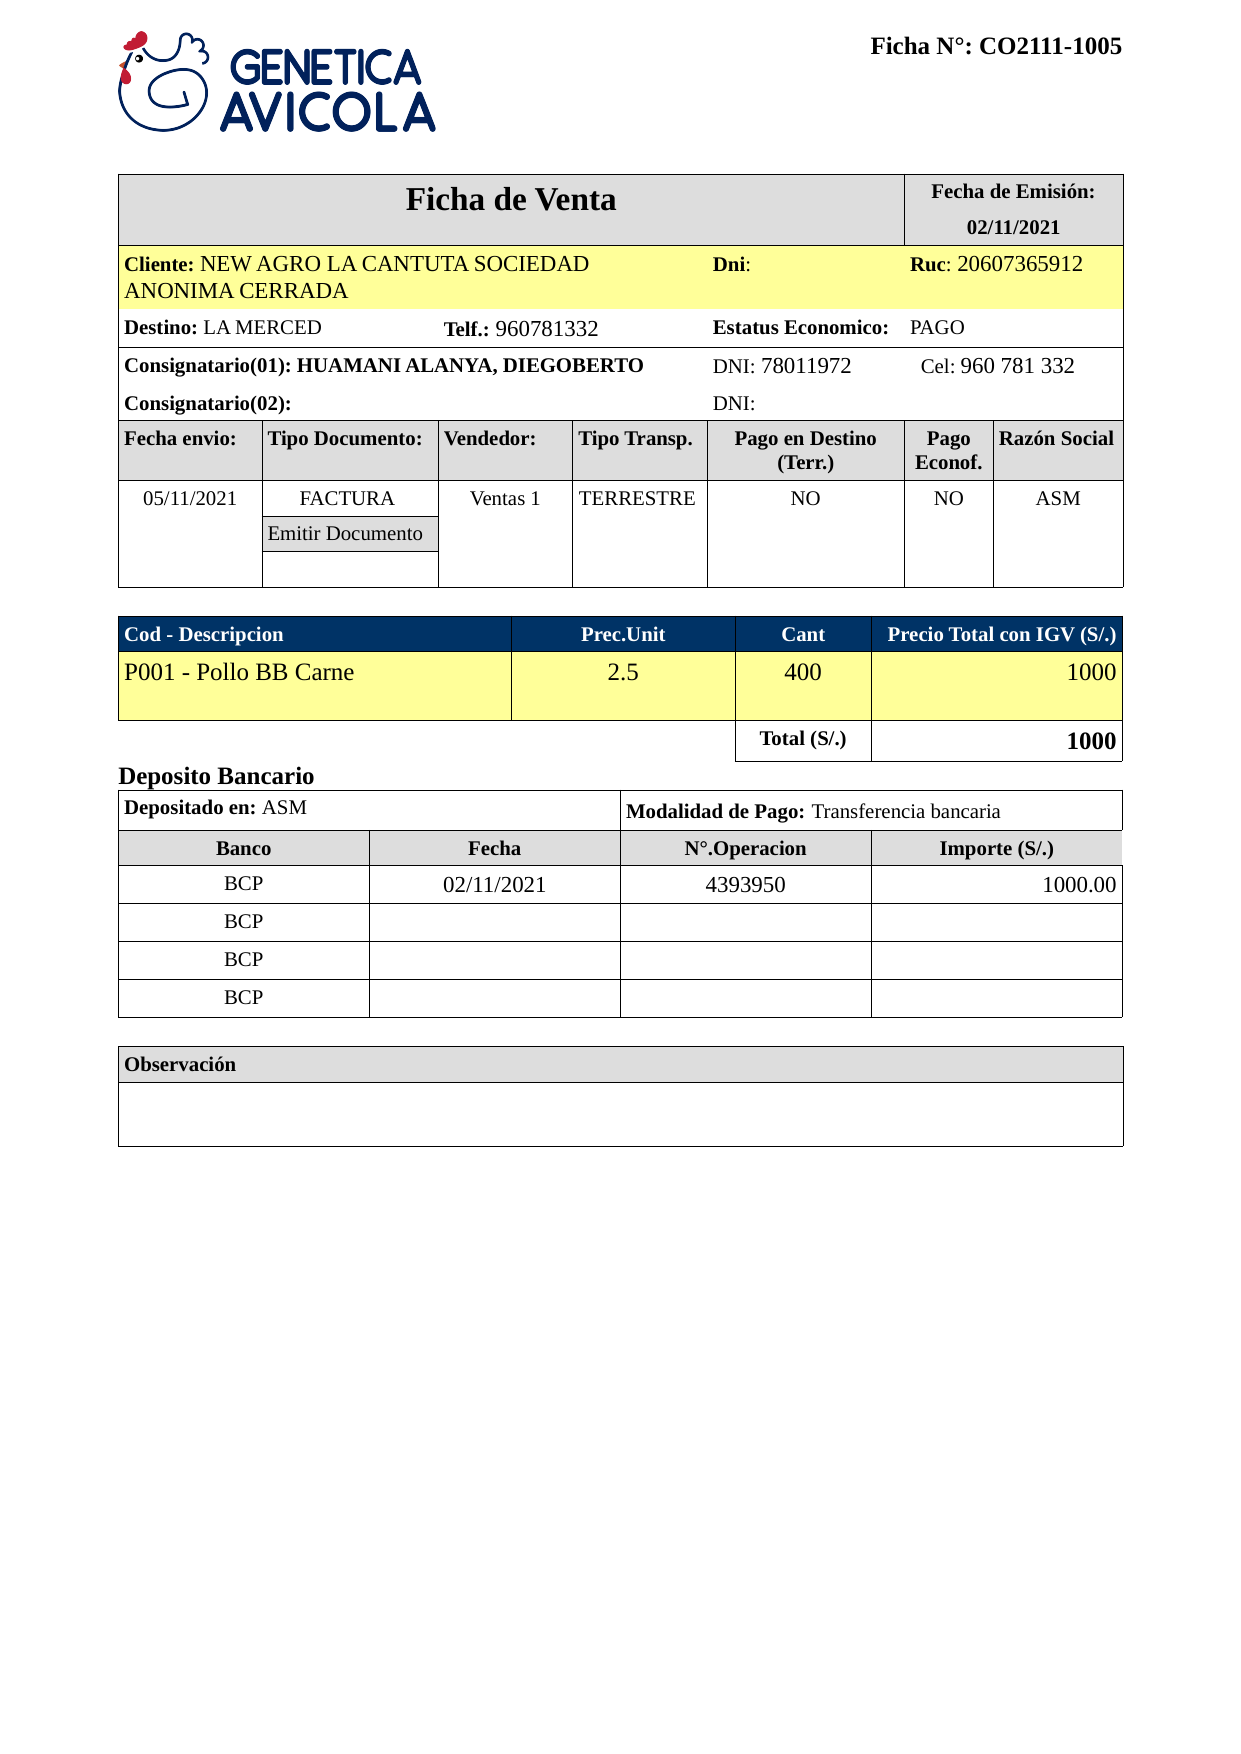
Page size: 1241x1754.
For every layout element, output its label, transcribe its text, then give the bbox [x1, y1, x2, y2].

table_cell Cliente: NEW AGRO LA CANTUTA SOCIEDAD ANONIMA CERRADA [119, 246, 707, 309]
table_cell [370, 904, 620, 941]
table_cell [511, 721, 735, 761]
table_cell [872, 980, 1122, 1017]
table_cell Consignatario(02): [119, 385, 707, 420]
table_header Modalidad de Pago: Transferencia bancaria [621, 791, 1122, 830]
table_cell N°.Operacion [621, 831, 871, 865]
table_cell Destino: LA MERCED [119, 309, 438, 347]
table_cell 02/11/2021 [370, 866, 620, 903]
table_cell [621, 904, 871, 941]
table_cell DNI: 78011972 [707, 348, 915, 385]
picture [118, 31, 436, 132]
table_cell Fecha envio: [119, 421, 262, 480]
table_cell FACTURA [263, 481, 438, 516]
table_cell [621, 942, 871, 979]
table_cell Tipo Documento: [263, 421, 438, 480]
table_cell Estatus Economico: [707, 309, 904, 347]
table_cell DNI: [707, 385, 1123, 420]
table_header Prec.Unit [512, 617, 735, 651]
table_header Depositado en: ASM [119, 791, 620, 830]
table_cell Ruc: 20607365912 [904, 246, 1123, 309]
table_cell Vendedor: [439, 421, 572, 480]
table_cell [118, 721, 511, 761]
table_cell [621, 980, 871, 1017]
table_cell 05/11/2021 [119, 481, 262, 587]
table_cell 1000 [872, 721, 1122, 761]
table_cell 2.5 [512, 652, 735, 720]
table_cell Emitir Documento [263, 517, 438, 551]
table_header Fecha de Emisión: [905, 175, 1123, 209]
table_cell NO [905, 481, 993, 587]
table_cell Tipo Transp. [573, 421, 707, 480]
table_cell Ventas 1 [439, 481, 572, 587]
table_cell Fecha [370, 831, 620, 865]
table_cell Total (S/.) [736, 721, 871, 761]
table_cell P001 - Pollo BB Carne [119, 652, 511, 720]
table_header Ficha de Venta [119, 175, 904, 245]
table_cell Pago Econof. [905, 421, 993, 480]
table_cell TERRESTRE [573, 481, 707, 587]
table_cell Consignatario(01): HUAMANI ALANYA, DIEGOBERTO [119, 348, 707, 385]
table_header Cant [736, 617, 871, 651]
table_header Observación [119, 1047, 1123, 1082]
table_cell ASM [994, 481, 1123, 587]
table_header Cod - Descripcion [119, 617, 511, 651]
table_cell BCP [119, 980, 369, 1017]
table_cell PAGO [904, 309, 1123, 347]
table_cell Telf.: 960781332 [438, 309, 707, 347]
table_cell Banco [119, 831, 369, 865]
table_cell 1000 [872, 652, 1122, 720]
table_cell BCP [119, 942, 369, 979]
table_cell [872, 942, 1122, 979]
table_cell 02/11/2021 [905, 209, 1123, 245]
table_cell Importe (S/.) [872, 831, 1122, 865]
table_cell Cel: 960 781 332 [915, 348, 1123, 385]
table_cell [263, 552, 438, 587]
table_cell Dni: [707, 246, 904, 309]
table_cell 1000.00 [872, 866, 1122, 903]
table_cell [872, 904, 1122, 941]
table_cell Razón Social [994, 421, 1123, 480]
table_cell [119, 1083, 1123, 1146]
text Deposito Bancario [118, 761, 1122, 789]
table_cell BCP [119, 866, 369, 903]
table_cell 400 [736, 652, 871, 720]
table_cell 4393950 [621, 866, 871, 903]
table_header Precio Total con IGV (S/.) [872, 617, 1122, 651]
table_cell Pago en Destino (Terr.) [708, 421, 904, 480]
table_cell [370, 942, 620, 979]
table_cell BCP [119, 904, 369, 941]
table_cell [370, 980, 620, 1017]
table_cell NO [708, 481, 904, 587]
